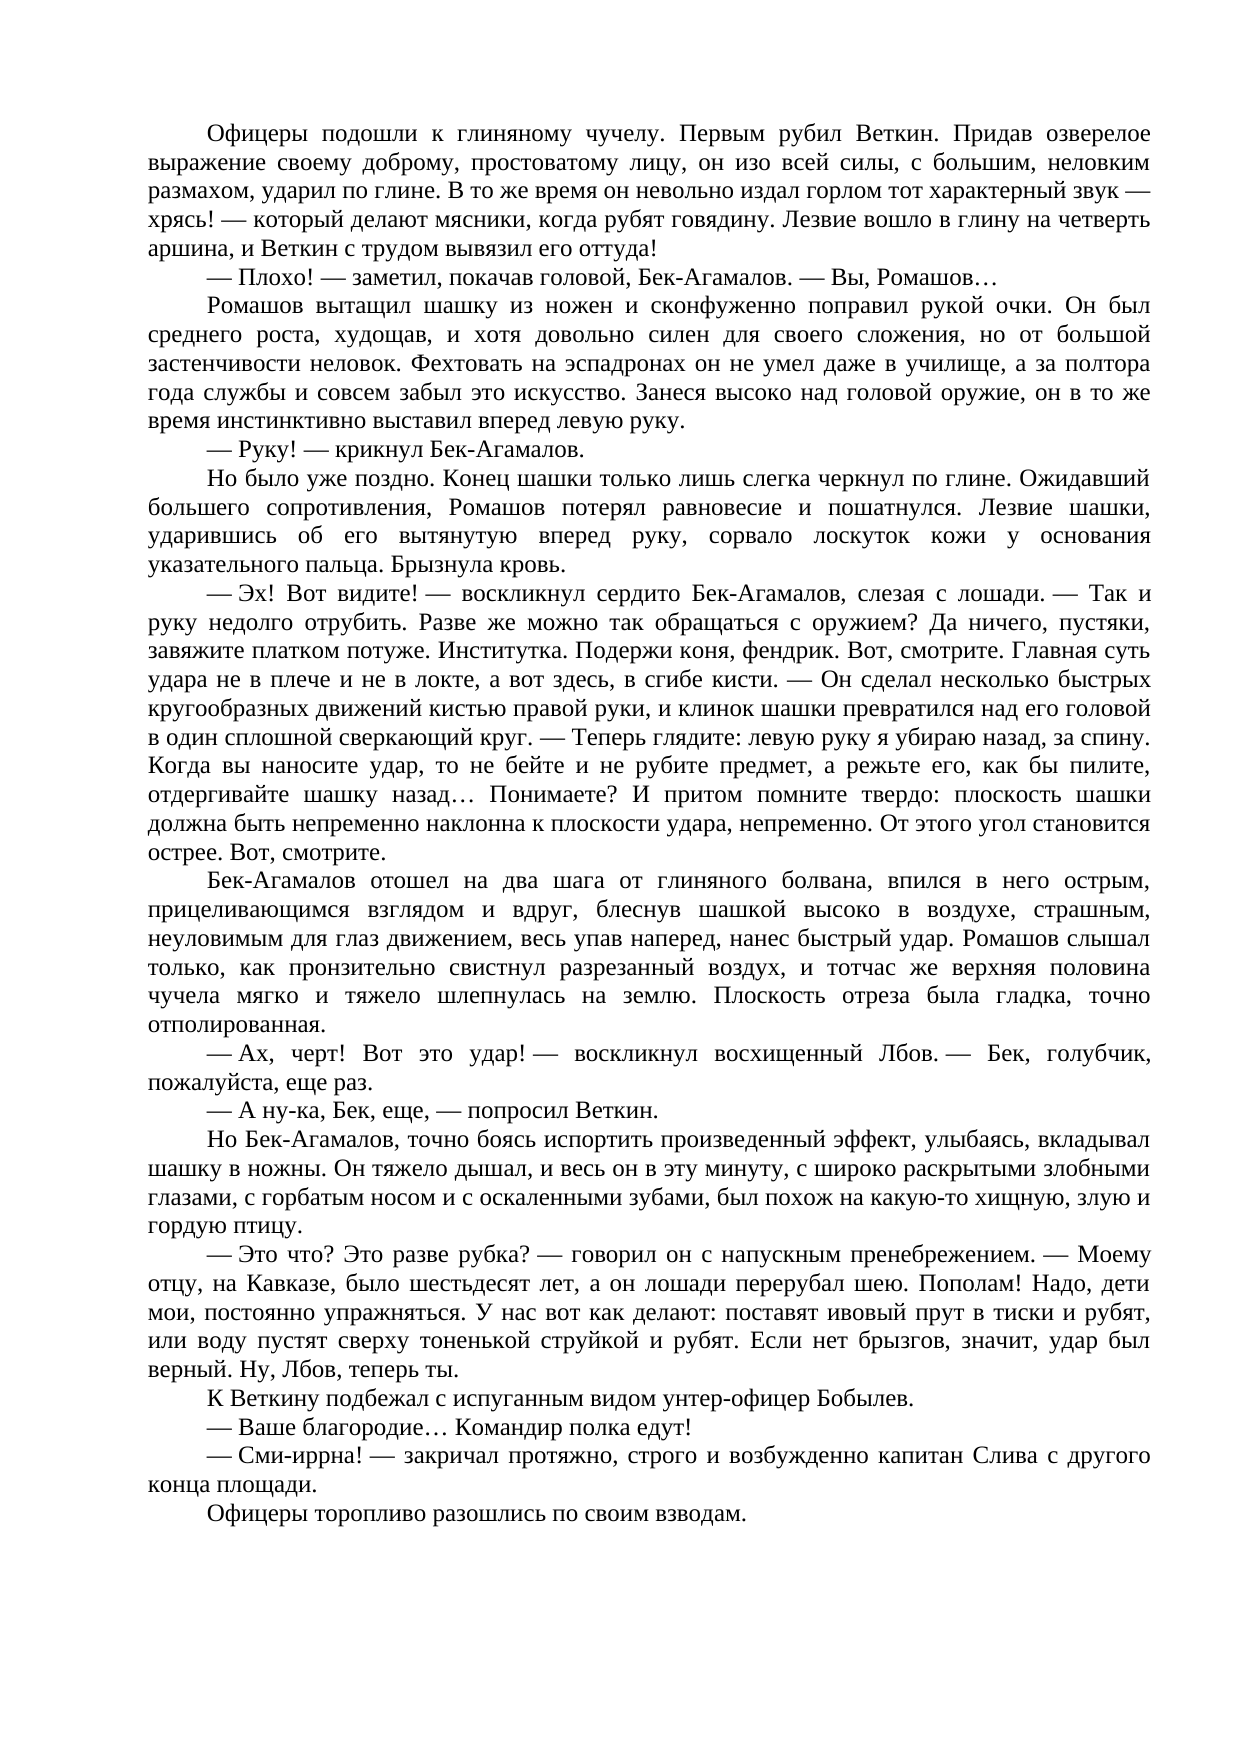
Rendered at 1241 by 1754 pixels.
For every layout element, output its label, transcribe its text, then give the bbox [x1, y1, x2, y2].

text — Эх! Вот видите! — воскликнул сердито Бек-Агамалов, слезая с лошади. — Так и руку недолго отрубить. Разве же можно так обращаться с оружием? Да ничего, пустяки, завяжите платком потуже. Институтка. Подержи коня, фендрик. Вот, смотрите. Главная суть удара не в плече и не в локте, а вот здесь, в сгибе кисти. — Он сделал несколько быстрых кругообразных движений кистью правой руки, и клинок шашки превратился над его головой в один сплошной сверкающий круг. — Теперь глядите: левую руку я убираю назад, за спину. Когда вы наносите удар, то не бейте и не рубите предмет, а режьте его, как бы пилите, отдергивайте шашку назад… Понимаете? И притом помните твердо: плоскость шашки должна быть непременно наклонна к плоскости удара, непременно. От этого угол становится острее. Вот, смотрите. [148, 578, 1152, 866]
text — Сми-иррна! — закричал протяжно, строго и возбужденно капитан Слива с другого конца площади. [148, 1441, 1152, 1498]
text Офицеры торопливо разошлись по своим взводам. [148, 1498, 1152, 1527]
text — Плохо! — заметил, покачав головой, Бек-Агамалов. — Вы, Ромашов… [148, 262, 1152, 291]
text — Ах, черт! Вот это удар! — воскликнул восхищенный Лбов. — Бек, голубчик, пожалуйста, еще раз. [148, 1038, 1152, 1096]
text Но Бек-Агамалов, точно боясь испортить произведенный эффект, улыбаясь, вкладывал шашку в ножны. Он тяжело дышал, и весь он в эту минуту, с широко раскрытыми злобными глазами, с горбатым носом и с оскаленными зубами, был похож на какую-то хищную, злую и гордую птицу. [148, 1124, 1152, 1239]
text Ромашов вытащил шашку из ножен и сконфуженно поправил рукой очки. Он был среднего роста, худощав, и хотя довольно силен для своего сложения, но от большой застенчивости неловок. Фехтовать на эспадронах он не умел даже в училище, а за полтора года службы и совсем забыл это искусство. Занеся высоко над головой оружие, он в то же время инстинктивно выставил вперед левую руку. [148, 291, 1152, 434]
text — А ну-ка, Бек, еще, — попросил Веткин. [148, 1096, 1152, 1124]
text — Ваше благородие… Командир полка едут! [148, 1412, 1152, 1441]
text — Это что? Это разве рубка? — говорил он с напускным пренебрежением. — Моему отцу, на Кавказе, было шестьдесят лет, а он лошади перерубал шею. Пополам! Надо, дети мои, постоянно упражняться. У нас вот как делают: поставят ивовый прут в тиски и рубят, или воду пустят сверху тоненькой струйкой и рубят. Если нет брызгов, значит, удар был верный. Ну, Лбов, теперь ты. [148, 1239, 1152, 1383]
text Офицеры подошли к глиняному чучелу. Первым рубил Веткин. Придав озверелое выражение своему доброму, простоватому лицу, он изо всей силы, с большим, неловким размахом, ударил по глине. В то же время он невольно издал горлом тот характерный звук — хрясь! — который делают мясники, когда рубят говядину. Лезвие вошло в глину на четверть аршина, и Веткин с трудом вывязил его оттуда! [148, 118, 1152, 262]
text К Веткину подбежал с испуганным видом унтер-офицер Бобылев. [148, 1383, 1152, 1412]
text — Руку! — крикнул Бек-Агамалов. [148, 434, 1152, 463]
text Но было уже поздно. Конец шашки только лишь слегка черкнул по глине. Ожидавший большего сопротивления, Ромашов потерял равновесие и пошатнулся. Лезвие шашки, ударившись об его вытянутую вперед руку, сорвало лоскуток кожи у основания указательного пальца. Брызнула кровь. [148, 463, 1152, 578]
text Бек-Агамалов отошел на два шага от глиняного болвана, впился в него острым, прицеливающимся взглядом и вдруг, блеснув шашкой высоко в воздухе, страшным, неуловимым для глаз движением, весь упав наперед, нанес быстрый удар. Ромашов слышал только, как пронзительно свистнул разрезанный воздух, и тотчас же верхняя половина чучела мягко и тяжело шлепнулась на землю. Плоскость отреза была гладка, точно отполированная. [148, 866, 1152, 1038]
